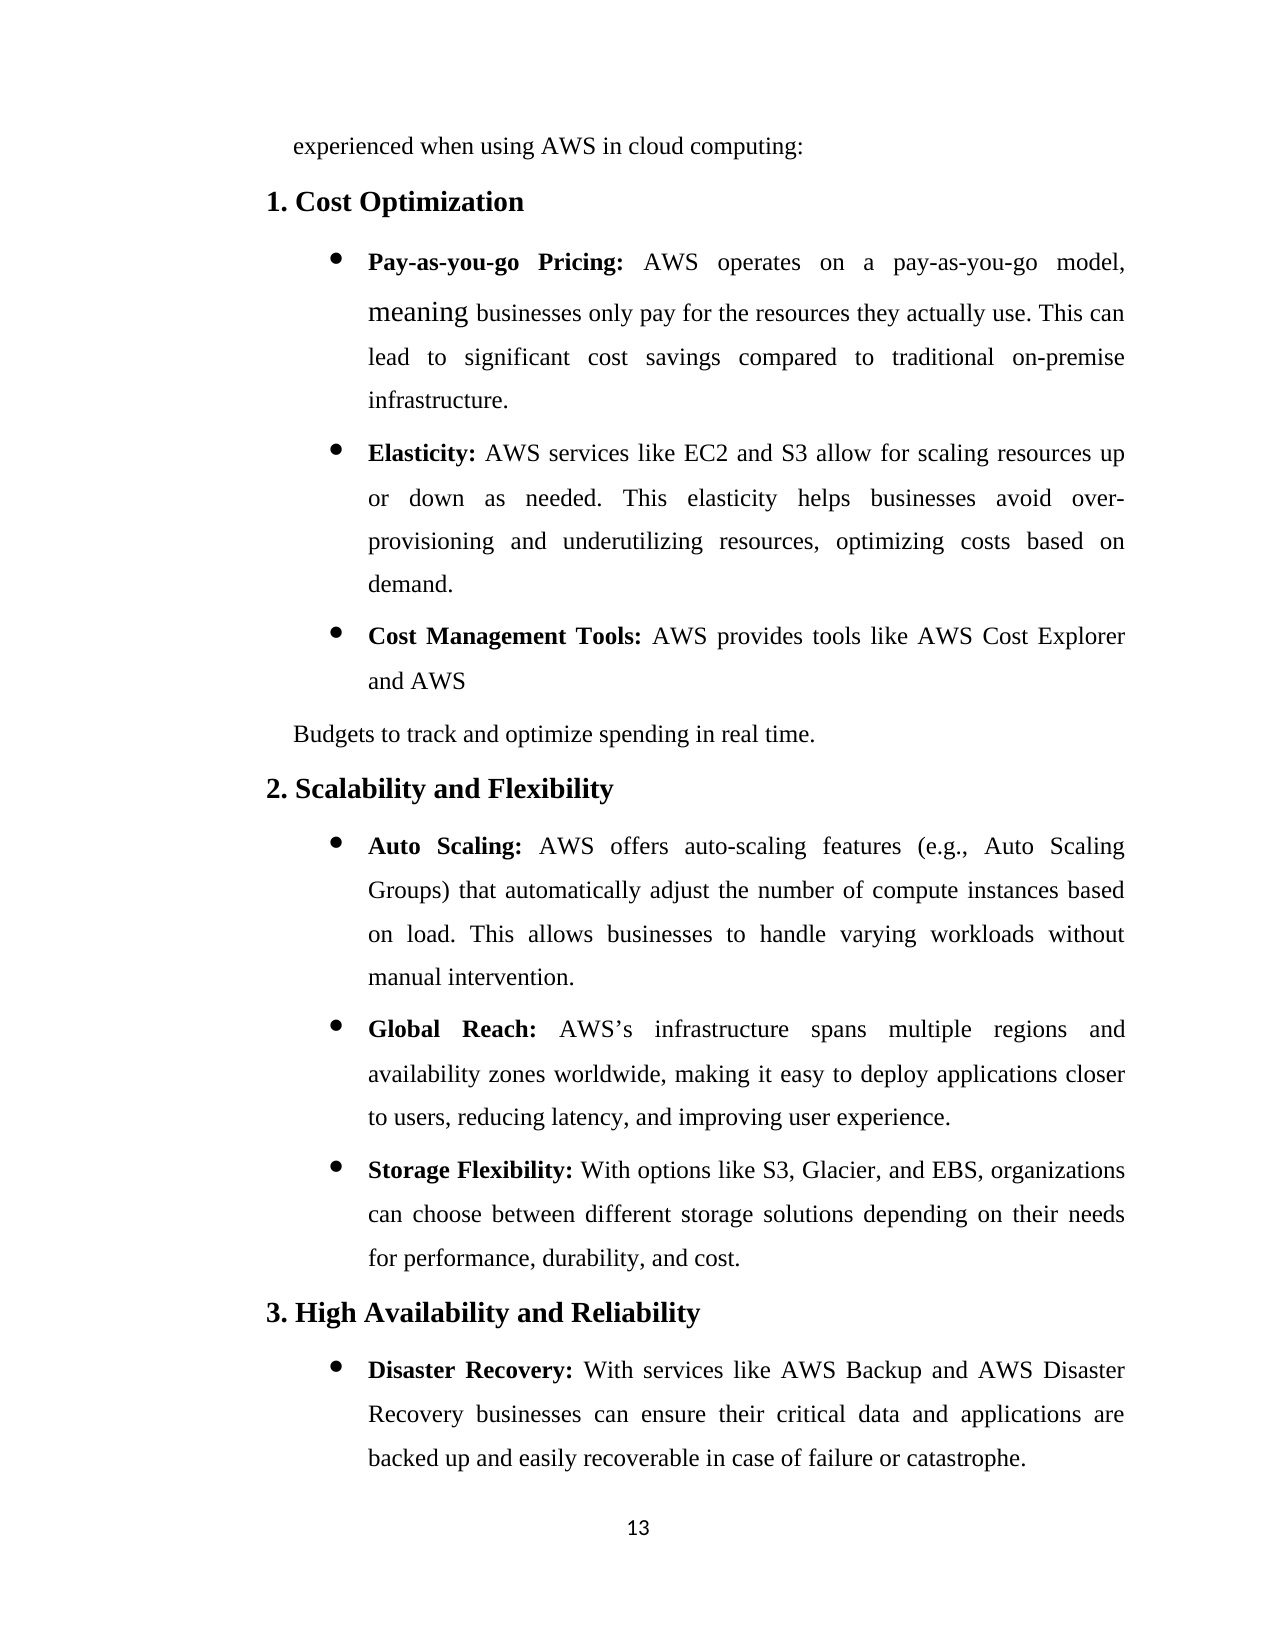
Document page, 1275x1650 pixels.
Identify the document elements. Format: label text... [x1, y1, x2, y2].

subtitle Elasticity: AWS services like EC2 and S3 allow for scaling resources up or down as needed. This elasticity helps businesses avoid over-provisioning and underutilizing resources, optimizing costs based on demand. [330, 438, 1126, 598]
subtitle Disaster Recovery: With services like AWS Backup and AWS Disaster Recovery businesses can ensure their critical data and applications are backed up and easily recoverable in case of failure or catastrophe. [330, 1355, 1126, 1471]
subtitle 1. Cost Optimization [266, 184, 1126, 217]
subtitle 2. Scalability and Flexibility [266, 771, 1126, 805]
subtitle Storage Flexibility: With options like S3, Glacier, and EBS, organizations can choose between different storage solutions depending on their needs for performance, durability, and cost. [330, 1155, 1126, 1271]
subtitle Budgets to track and optimize spending in real time. [293, 719, 1126, 747]
subtitle Global Reach: AWS’s infrastructure spans multiple regions and availability zones worldwide, making it easy to deploy applications closer to users, reducing latency, and improving user experience. [330, 1014, 1126, 1131]
subtitle 3. High Availability and Reliability [266, 1295, 1126, 1329]
subtitle Cost Management Tools: AWS provides tools like AWS Cost Explorer and AWS [330, 621, 1126, 695]
subtitle Pay-as-you-go Pricing: AWS operates on a pay-as-you-go model, meaning businesses only pay for the resources they actually use. This can lead to significant cost savings compared to traditional on-premise infrastructure. [330, 243, 1126, 414]
subtitle experienced when using AWS in cloud computing: [293, 131, 1126, 160]
subtitle Auto Scaling: AWS offers auto-scaling features (e.g., Auto Scaling Groups) that automatically adjust the number of compute instances based on load. This allows businesses to handle varying workloads without manual intervention. [330, 831, 1126, 991]
